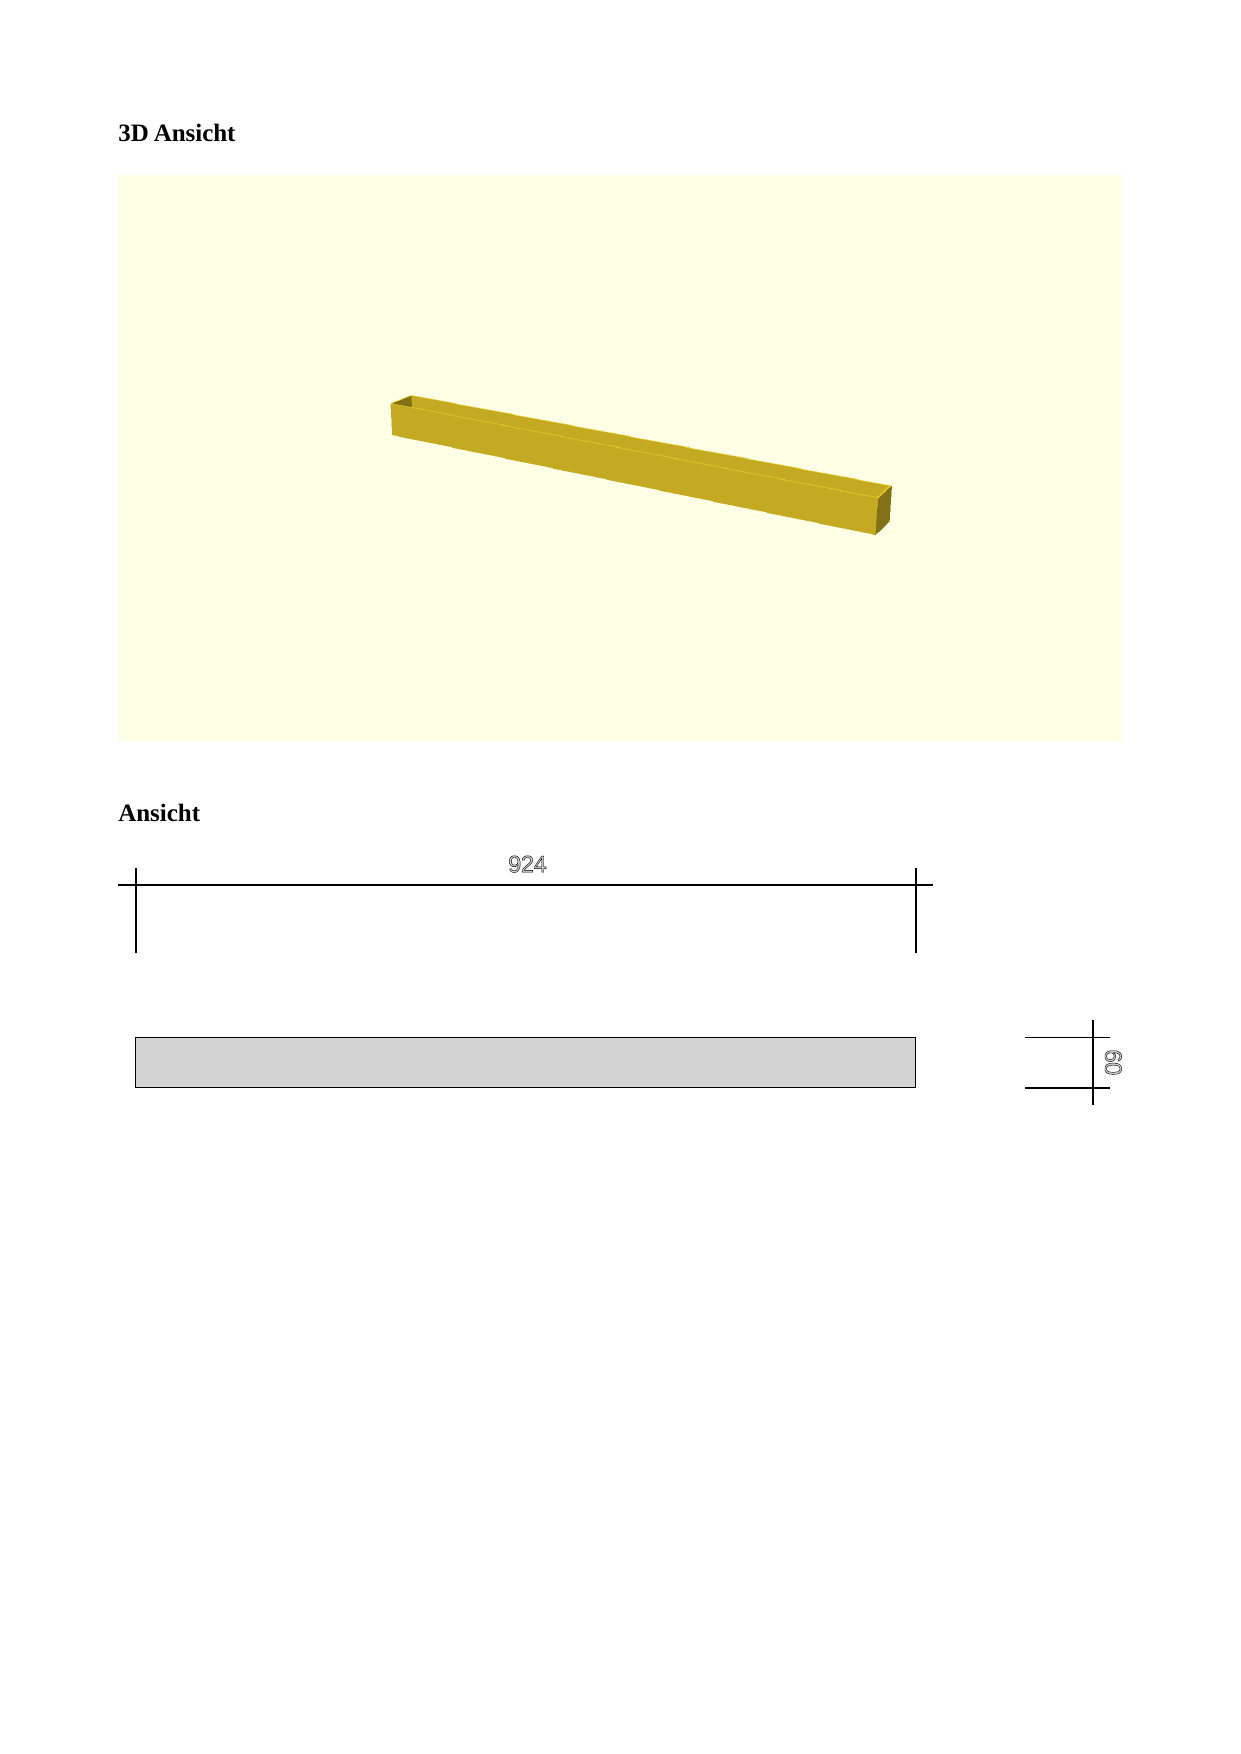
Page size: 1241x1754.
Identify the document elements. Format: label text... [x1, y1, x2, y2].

picture [118, 175, 1123, 741]
text 3D Ansicht [118, 118, 1122, 147]
text Ansicht [118, 798, 1122, 827]
